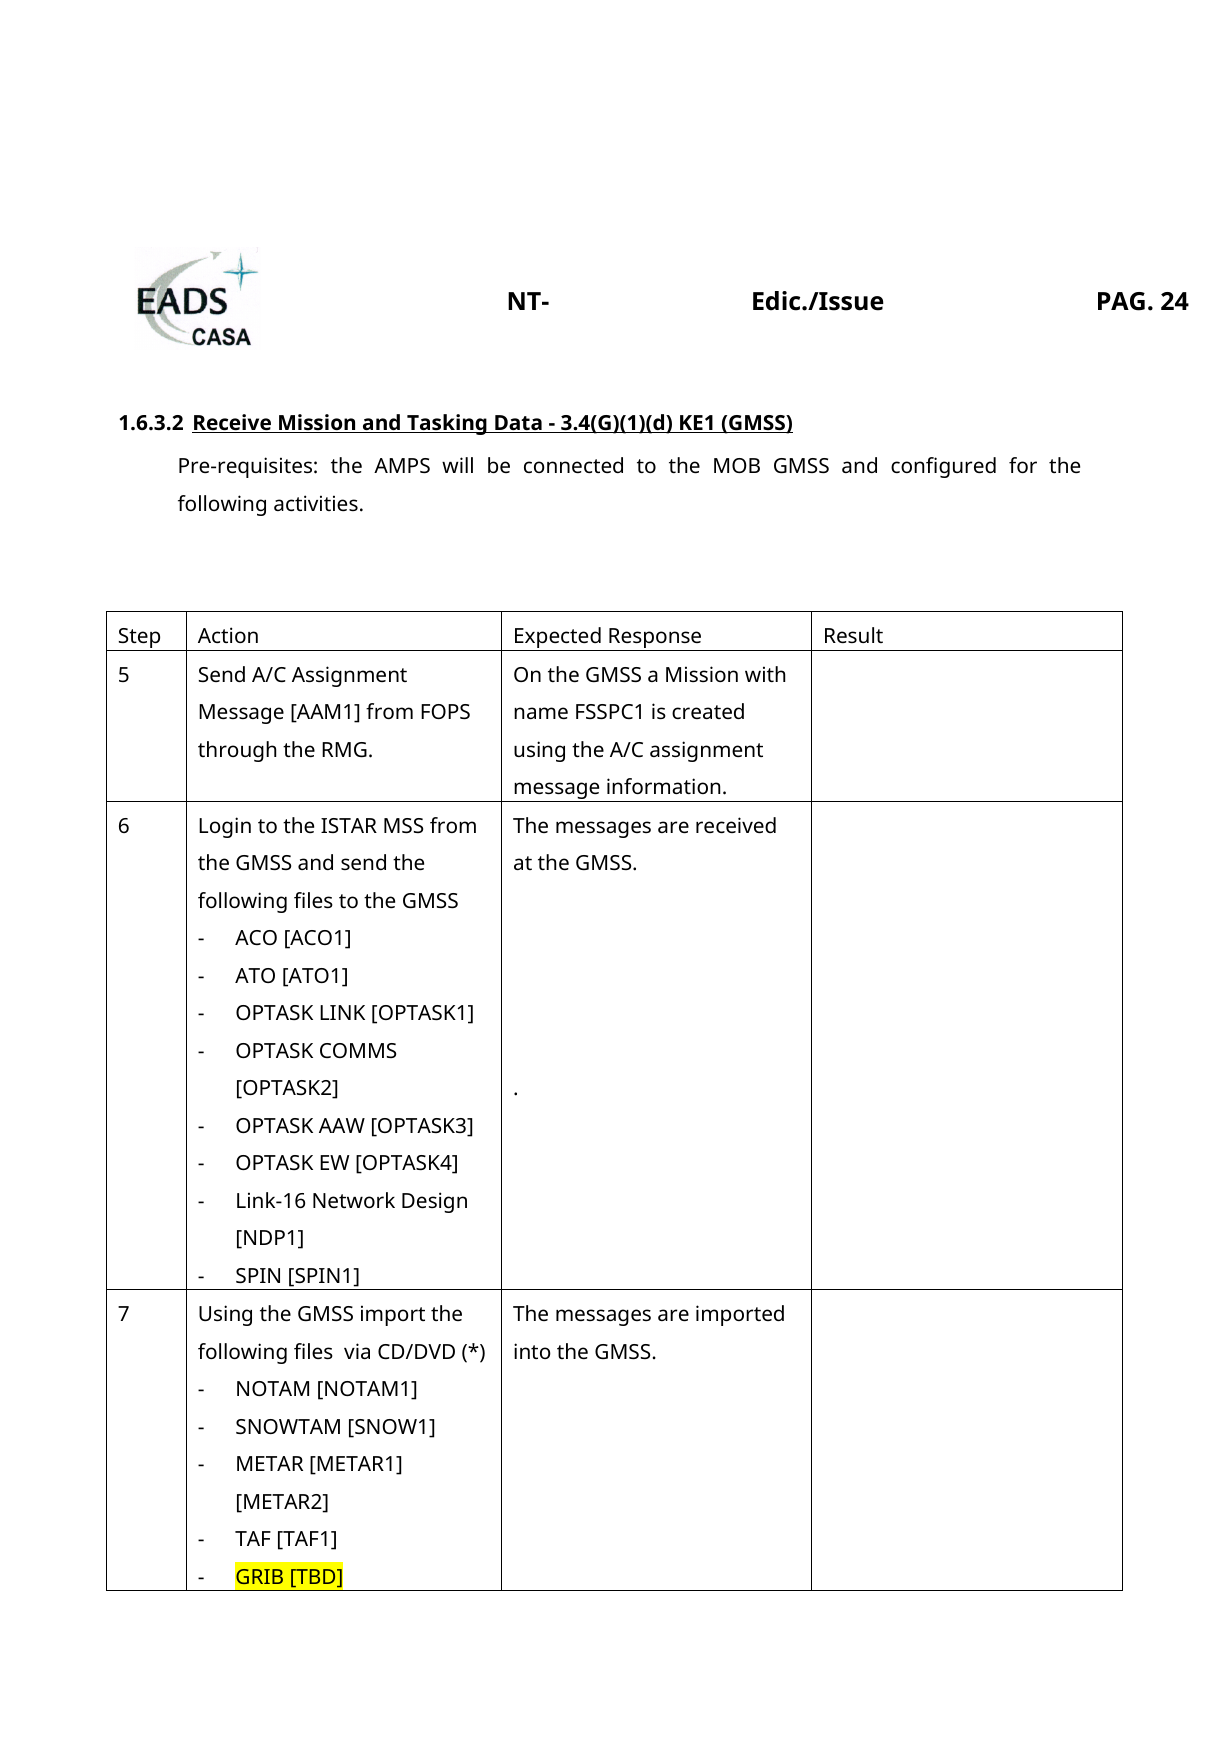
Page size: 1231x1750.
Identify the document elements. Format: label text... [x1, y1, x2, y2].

table_cell Using the GMSS import the following files via CD/DVD (*) NOTAM [NOTAM1] SNOWTAM [SNOW1] METAR [METAR1][METAR2] TAF [TAF1] GRIB [TBD] [187, 1290, 501, 1590]
table_cell [812, 802, 1122, 1289]
picture [134, 247, 261, 350]
table_cell The messages are imported into the GMSS. [502, 1290, 811, 1590]
table_cell [812, 1290, 1122, 1590]
table_header Action [187, 612, 501, 650]
text Pre-requisites: the AMPS will be connected to the MOB GMSS and configured for the following activities. [177, 442, 1083, 517]
table_header Step [107, 612, 186, 650]
table_cell 7 [107, 1290, 186, 1590]
table_cell 5 [107, 651, 186, 801]
subtitle Receive Mission and Tasking Data - 3.4(G)(1)(d) KE1 (GMSS) [118, 399, 1083, 436]
table_cell On the GMSS a Mission with name FSSPC1 is created using the A/C assignment message information. [502, 651, 811, 801]
table_header Expected Response [502, 612, 811, 650]
table_cell [812, 651, 1122, 801]
table_cell Send A/C Assignment Message [AAM1] from FOPS through the RMG. [187, 651, 501, 801]
table_header Result [812, 612, 1122, 650]
table_cell 6 [107, 802, 186, 1289]
table_cell Login to the ISTAR MSS from the GMSS and send the following files to the GMSS ACO [ACO1] ATO [ATO1] OPTASK LINK [OPTASK1] OPTASK COMMS [OPTASK2] OPTASK AAW [OPTASK3] OPTASK EW [OPTASK4] Link-16 Network Design [NDP1] SPIN [SPIN1] [187, 802, 501, 1289]
table_cell The messages are received at the GMSS. . [502, 802, 811, 1289]
